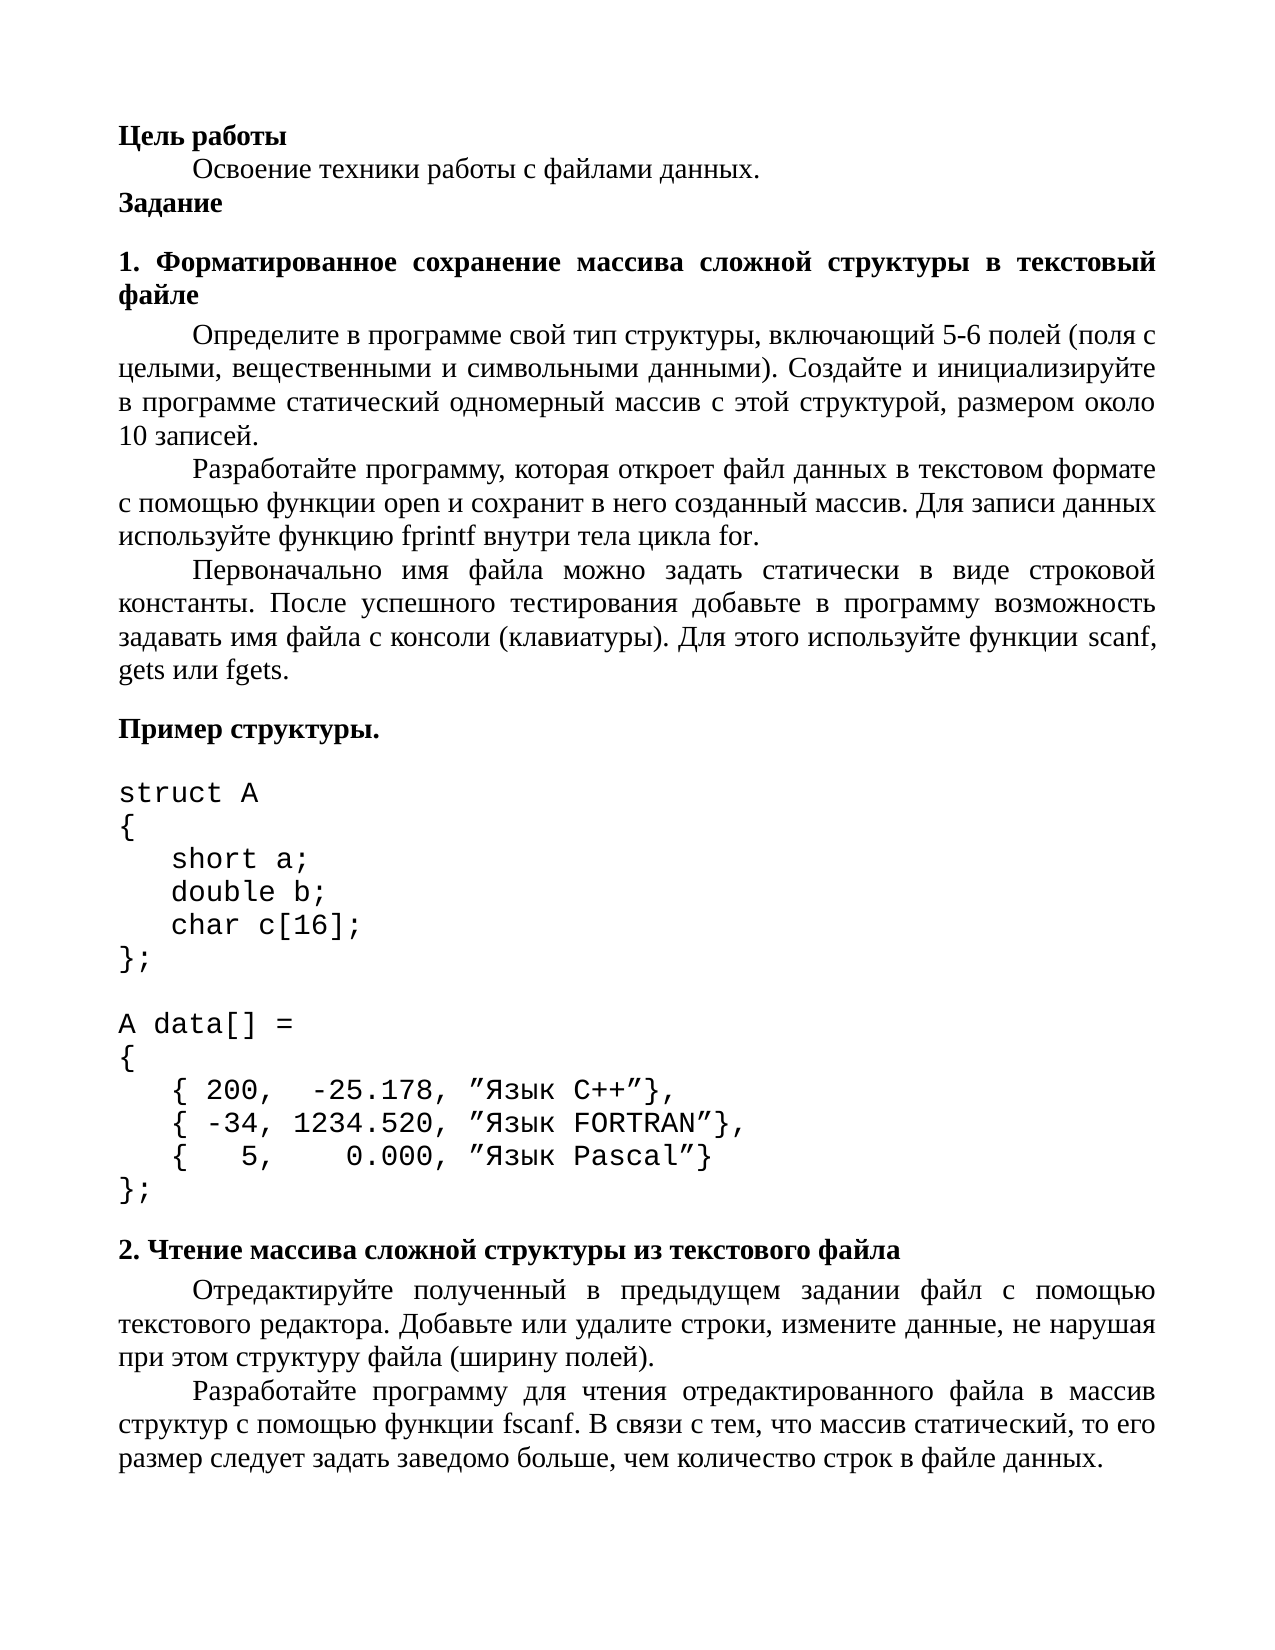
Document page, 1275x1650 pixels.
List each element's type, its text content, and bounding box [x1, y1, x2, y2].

text Первоначально имя файла можно задать статически в виде строковой константы. После успешного тестирования добавьте в программу возможность задавать имя файла с консоли (клавиатуры). Для этого используйте функции scanf, gets или fgets. [118, 552, 1157, 686]
text Определите в программе свой тип структуры, включающий 5-6 полей (поля с целыми, вещественными и символьными данными). Создайте и инициализируйте в программе статический одномерный массив с этой структурой, размером около 10 записей. [118, 317, 1157, 451]
text { [118, 811, 1157, 844]
text char c[16]; [118, 910, 1157, 943]
text Задание [118, 185, 1157, 219]
text Разработайте программу, которая откроет файл данных в текстовом формате с помощью функции open и сохранит в него созданный массив. Для записи данных используйте функцию fprintf внутри тела цикла for. [118, 451, 1157, 552]
text Освоение техники работы с файлами данных. [118, 152, 1157, 185]
text { [118, 1042, 1157, 1075]
text struct A [118, 778, 1157, 811]
text Разработайте программу для чтения отредактированного файла в массив структур с помощью функции fscanf. В связи с тем, что массив статический, то его размер следует задать заведомо больше, чем количество строк в файле данных. [118, 1373, 1157, 1473]
subtitle 1. Форматированное сохранение массива сложной структуры в текстовый файле [118, 244, 1157, 311]
text Пример структуры. [118, 711, 1157, 744]
text { -34, 1234.520, ”Язык FORTRAN”}, [118, 1108, 1157, 1141]
text { 5, 0.000, ”Язык Pascal”} [118, 1141, 1157, 1174]
text }; [118, 943, 1157, 976]
text short a; [118, 844, 1157, 877]
text double b; [118, 877, 1157, 910]
text Отредактируйте полученный в предыдущем задании файл с помощью текстового редактора. Добавьте или удалите строки, измените данные, не нарушая при этом структуру файла (ширину полей). [118, 1272, 1157, 1373]
text Цель работы [118, 118, 1157, 152]
subtitle 2. Чтение массива сложной структуры из текстового файла [118, 1232, 1157, 1266]
text A data[] = [118, 1009, 1157, 1042]
text { 200, -25.178, ”Язык C++”}, [118, 1075, 1157, 1108]
text }; [118, 1174, 1157, 1207]
